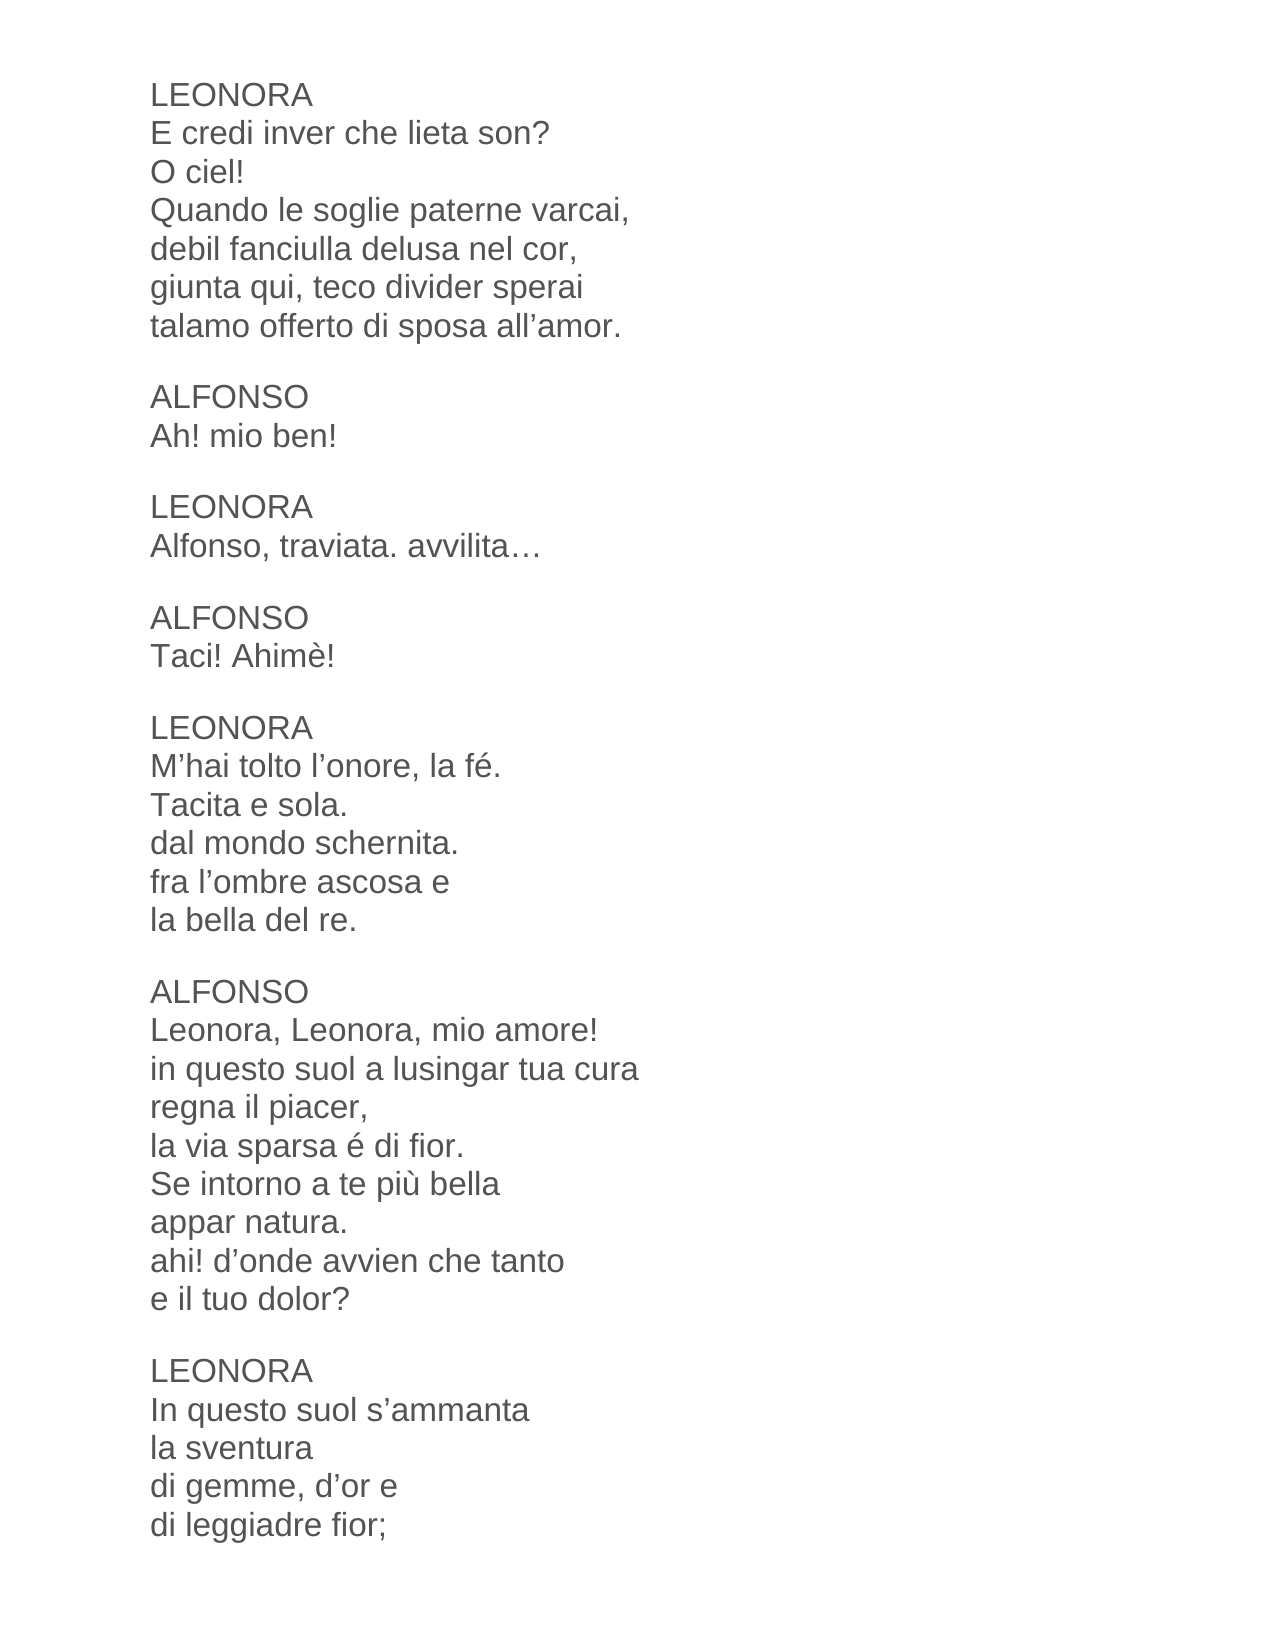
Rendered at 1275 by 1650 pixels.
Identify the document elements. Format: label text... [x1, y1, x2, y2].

text LEONORA E credi inver che lieta son? O ciel! Quando le soglie paterne varcai, debil fanciulla delusa nel cor, giunta qui, teco divider sperai talamo offerto di sposa all’amor. [150, 75, 1125, 344]
text LEONORA M’hai tolto l’onore, la fé. Tacita e sola. dal mondo schernita. fra l’ombre ascosa e la bella del re. [150, 708, 1125, 939]
text LEONORA In questo suol s’ammanta la sventura di gemme, d’or e di leggiadre fior; [150, 1351, 1125, 1543]
text LEONORA Alfonso, traviata. avvilita… [150, 488, 1125, 564]
text ALFONSO Ah! mio ben! [150, 377, 1125, 454]
text ALFONSO Taci! Ahimè! [150, 598, 1125, 675]
text ALFONSO Leonora, Leonora, mio amore! in questo suol a lusingar tua cura regna il piacer, la via sparsa é di fior. Se intorno a te più bella appar natura. ahi! d’onde avvien che tanto e il tuo dolor? [150, 972, 1125, 1318]
